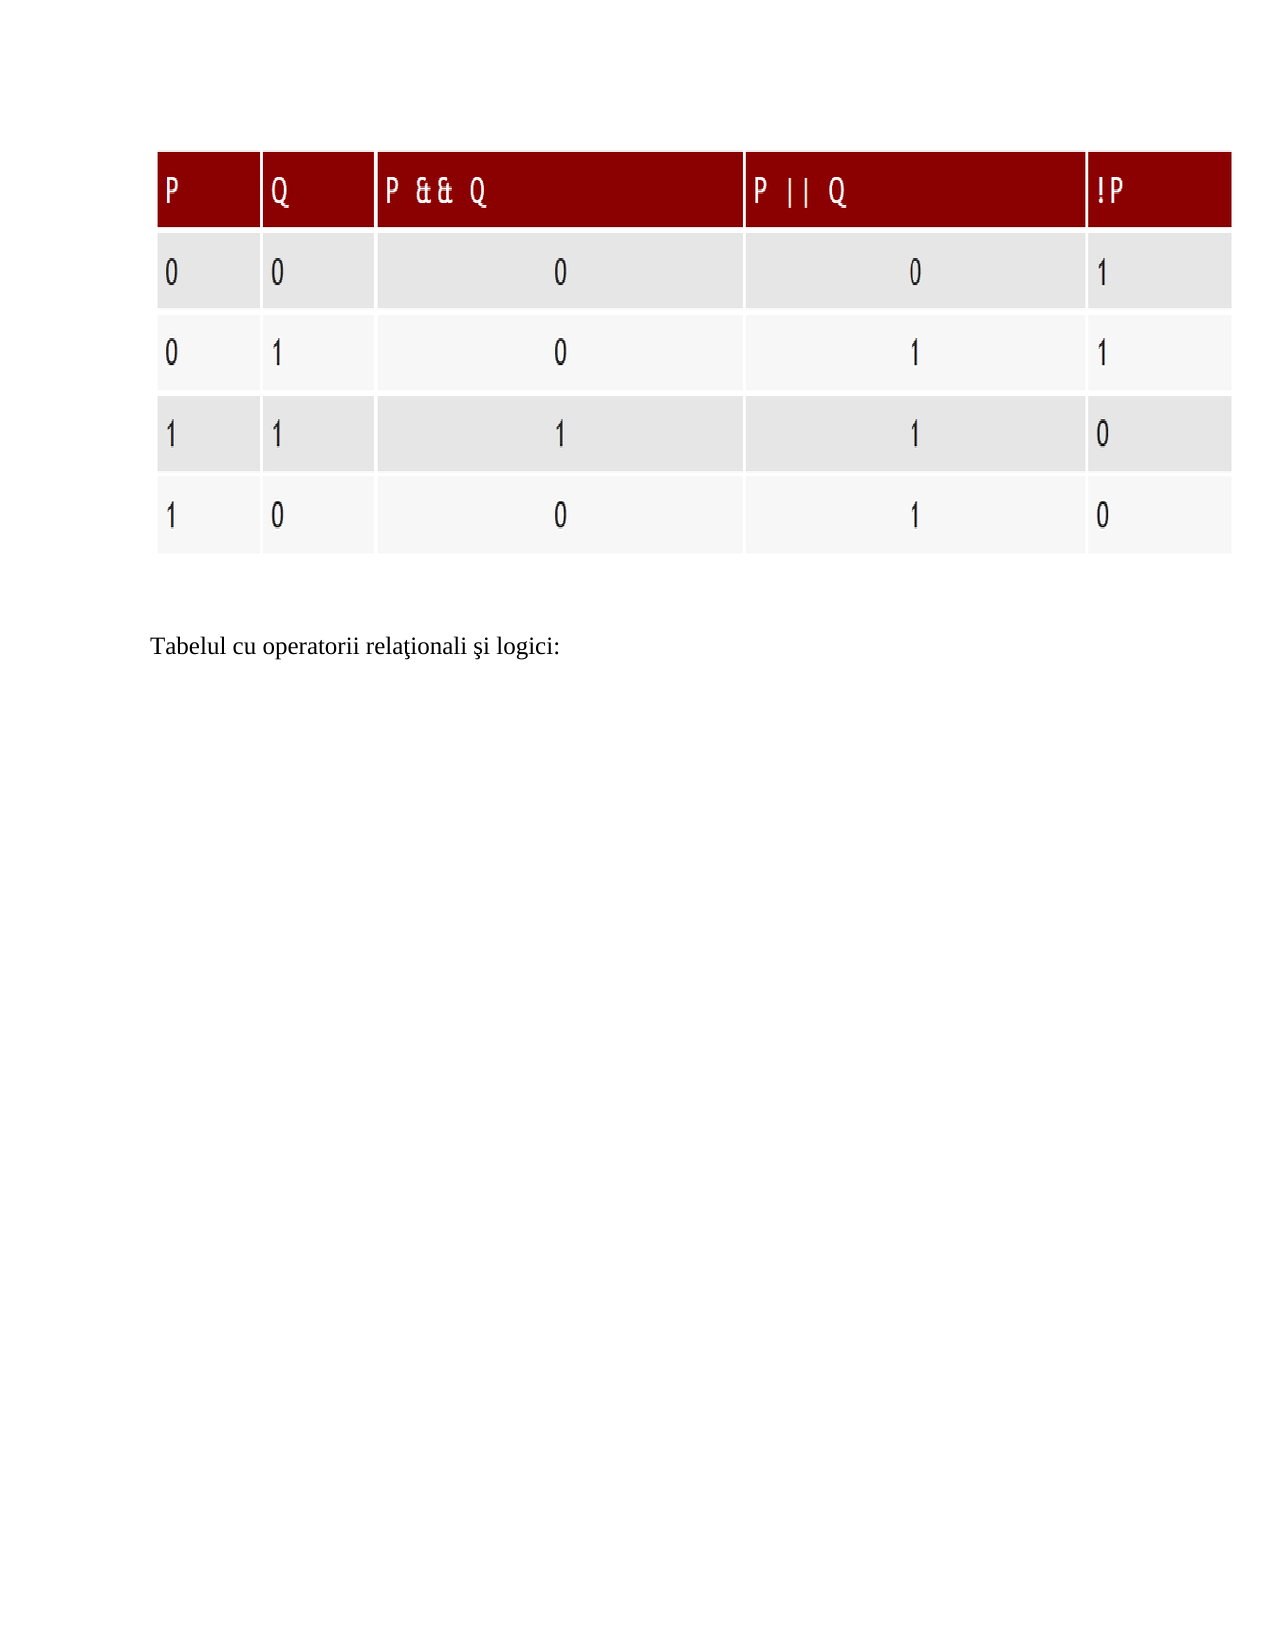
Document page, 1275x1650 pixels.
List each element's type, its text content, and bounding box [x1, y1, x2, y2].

text Tabelul cu operatorii relaţionali şi logici: [150, 631, 1125, 659]
picture [150, 150, 1239, 564]
